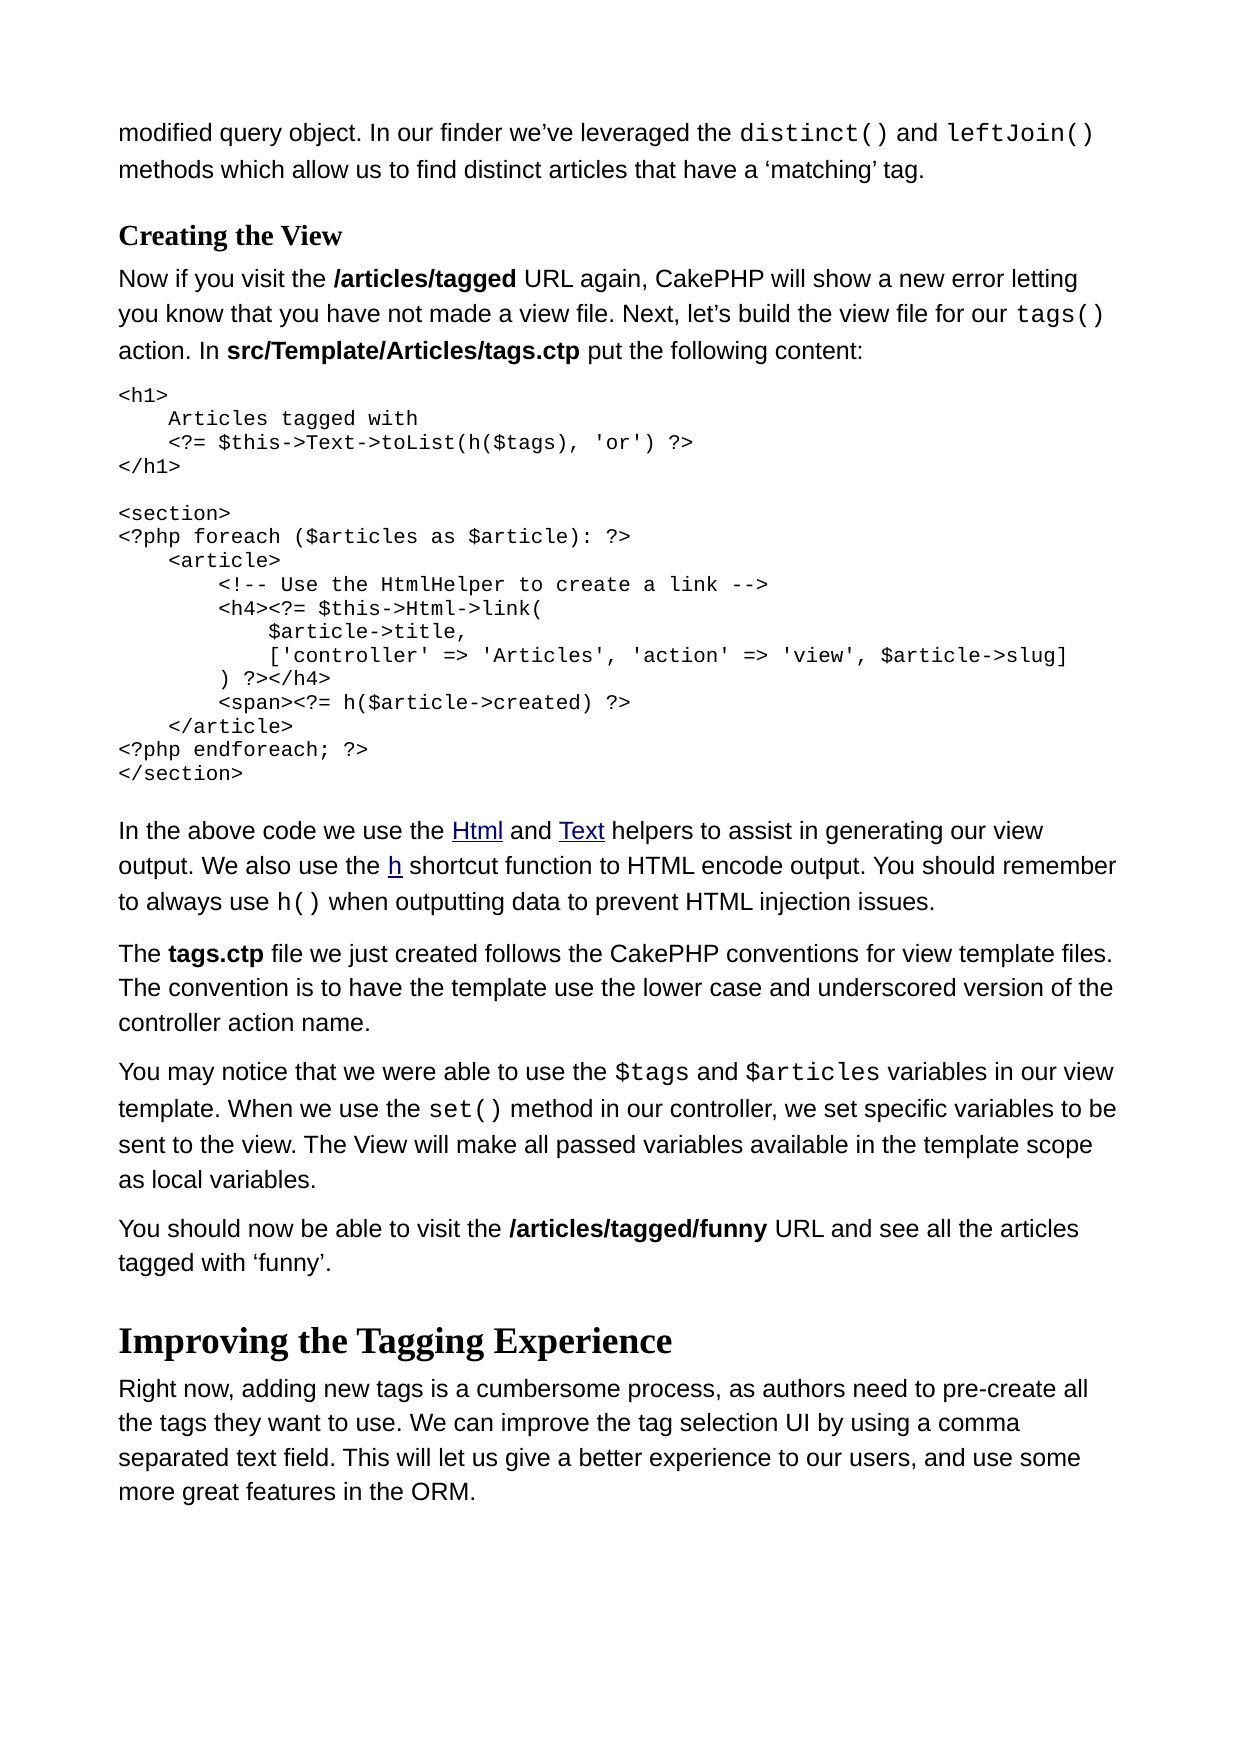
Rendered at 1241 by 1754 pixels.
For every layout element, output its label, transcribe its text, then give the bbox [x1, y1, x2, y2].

text </h1> [118, 456, 1122, 479]
text Articles tagged with [118, 408, 1122, 432]
text </section> [118, 763, 1122, 787]
subtitle Improving the Tagging Experience [118, 1318, 1122, 1361]
text You should now be able to visit the /articles/tagged/funny URL and see all the articles tagged with ‘funny’. [118, 1214, 1122, 1277]
text <!-- Use the HtmlHelper to create a link --> [118, 574, 1122, 597]
text <?php foreach ($articles as $article): ?> [118, 527, 1122, 550]
text modified query object. In our finder we’ve leveraged the distinct() and leftJoin() methods which allow us to find distinct articles that have a ‘matching’ tag. [118, 118, 1122, 183]
text The tags.ctp file we just created follows the CakePHP conventions for view template files. The convention is to have the template use the lower case and underscored version of the controller action name. [118, 939, 1122, 1037]
text <span><?= h($article->created) ?> [118, 692, 1122, 716]
subtitle Creating the View [118, 218, 1122, 252]
text You may notice that we were able to use the $tags and $articles variables in our view template. When we use the set() method in our controller, we set specific variables to be sent to the view. The View will make all passed variables available in the template scope as local variables. [118, 1057, 1122, 1193]
text Now if you visit the /articles/tagged URL again, CakePHP will show a new error letting you know that you have not made a view file. Next, let’s build the view file for our tags() action. In src/Template/Articles/tags.ctp put the following content: [118, 264, 1122, 364]
text <article> [118, 550, 1122, 574]
text ['controller' => 'Articles', 'action' => 'view', $article->slug] [118, 645, 1122, 668]
text </article> [118, 716, 1122, 739]
text $article->title, [118, 621, 1122, 645]
text Right now, adding new tags is a cumbersome process, as authors need to pre-create all the tags they want to use. We can improve the tag selection UI by using a comma separated text field. This will let us give a better experience to our users, and use some more great features in the ORM. [118, 1374, 1122, 1506]
text <?= $this->Text->toList(h($tags), 'or') ?> [118, 432, 1122, 456]
text <h4><?= $this->Html->link( [118, 597, 1122, 621]
text ) ?></h4> [118, 668, 1122, 692]
text <section> [118, 503, 1122, 527]
text <h1> [118, 385, 1122, 408]
text <?php endforeach; ?> [118, 739, 1122, 763]
text In the above code we use the Html and Text helpers to assist in generating our view output. We also use the h shortcut function to HTML encode output. You should remember to always use h() when outputting data to prevent HTML injection issues. [118, 816, 1122, 918]
